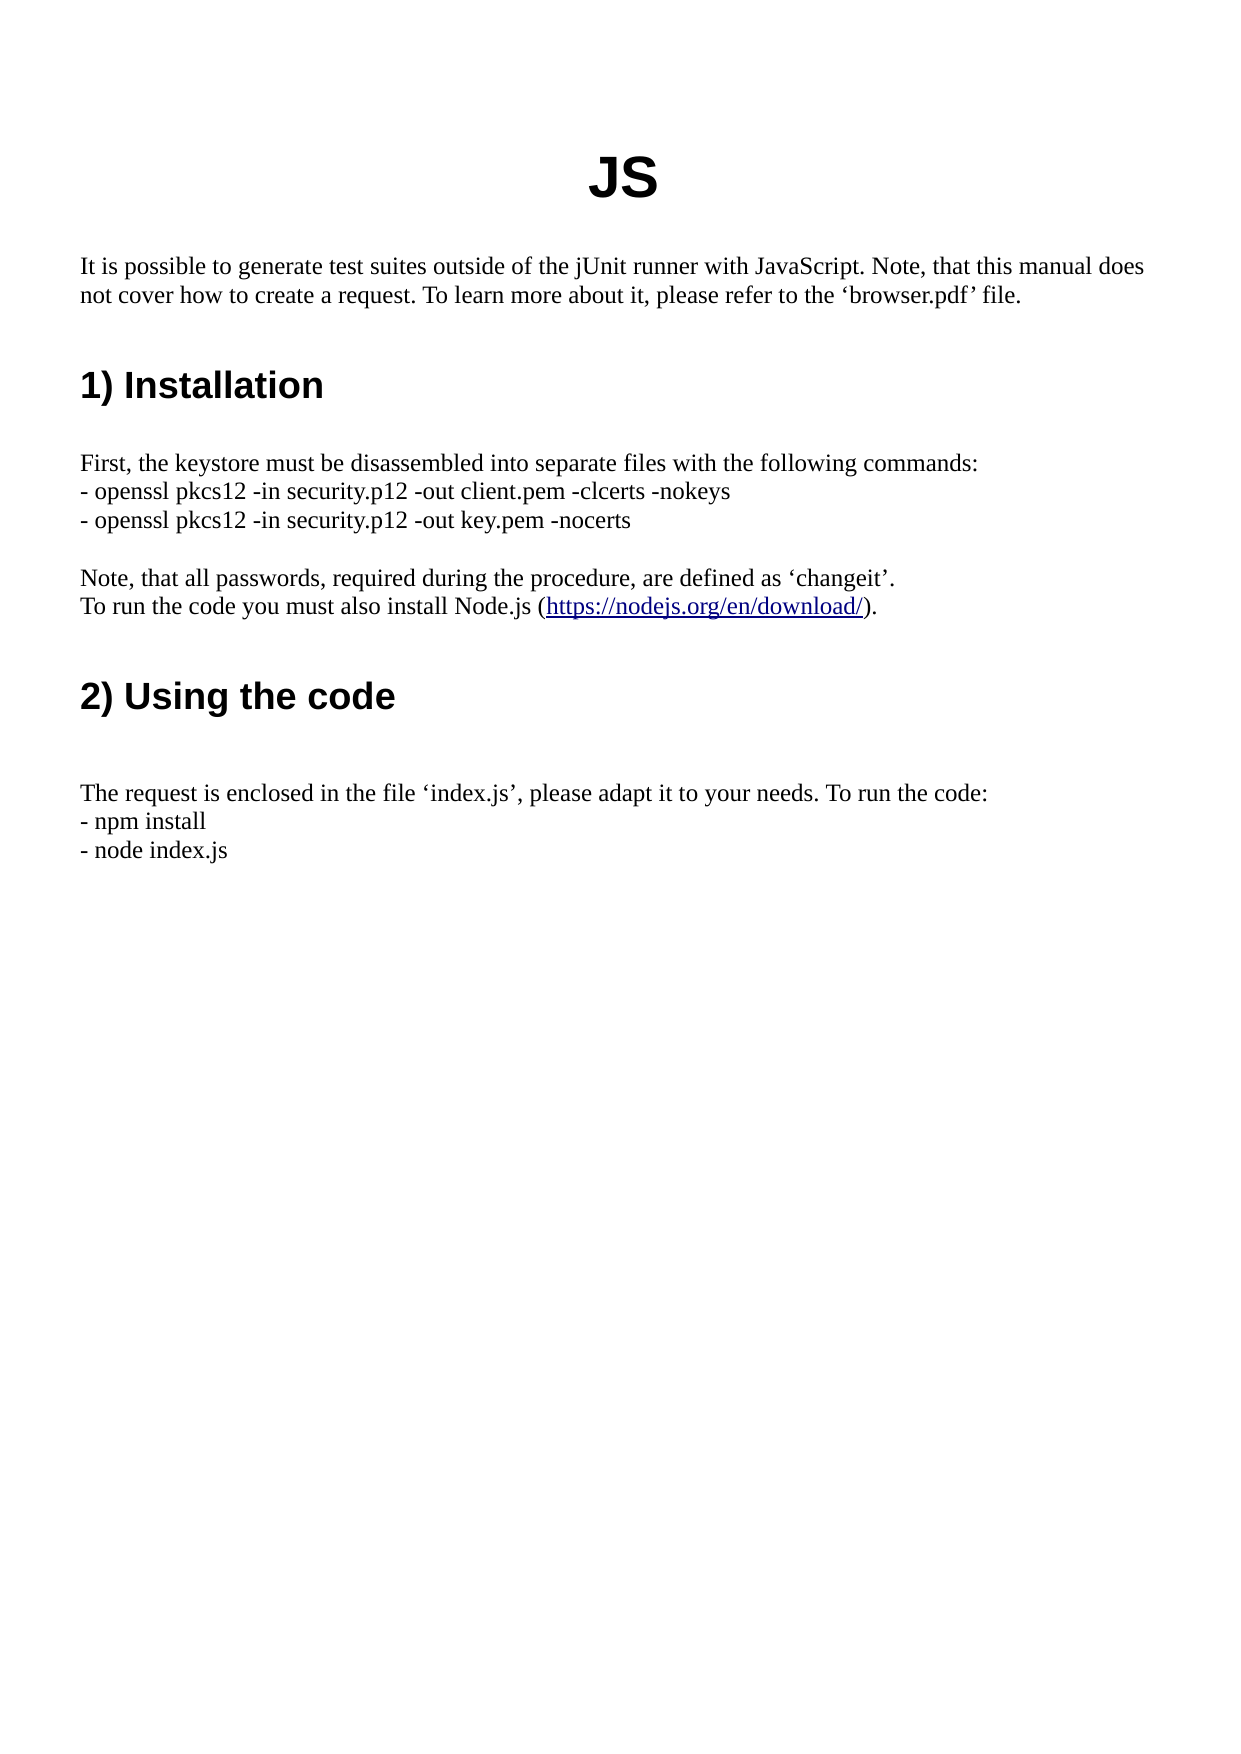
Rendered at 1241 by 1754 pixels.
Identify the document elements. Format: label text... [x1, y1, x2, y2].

text - openssl pkcs12 -in security.p12 -out client.pem -clcerts -nokeys [80, 476, 1167, 505]
text The request is enclosed in the file ‘index.js’, please adapt it to your needs. To run the code: [80, 778, 1167, 806]
text Note, that all passwords, required during the procedure, are defined as ‘changeit’. [80, 563, 1167, 591]
subtitle 1) Installation [80, 363, 1167, 406]
text To run the code you must also install Node.js (https://nodejs.org/en/download/). [80, 591, 1167, 620]
text It is possible to generate test suites outside of the jUnit runner with JavaScript. Note, that this manual does not cover how to create a request. To learn more about it, please refer to the ‘browser.pdf’ file. [80, 251, 1167, 309]
text - node index.js [80, 835, 1167, 864]
title JS [80, 143, 1167, 210]
text - npm install [80, 806, 1167, 835]
text First, the keystore must be disassembled into separate files with the following commands: [80, 448, 1167, 476]
text - openssl pkcs12 -in security.p12 -out key.pem -nocerts [80, 505, 1167, 534]
subtitle 2) Using the code [80, 674, 1167, 717]
